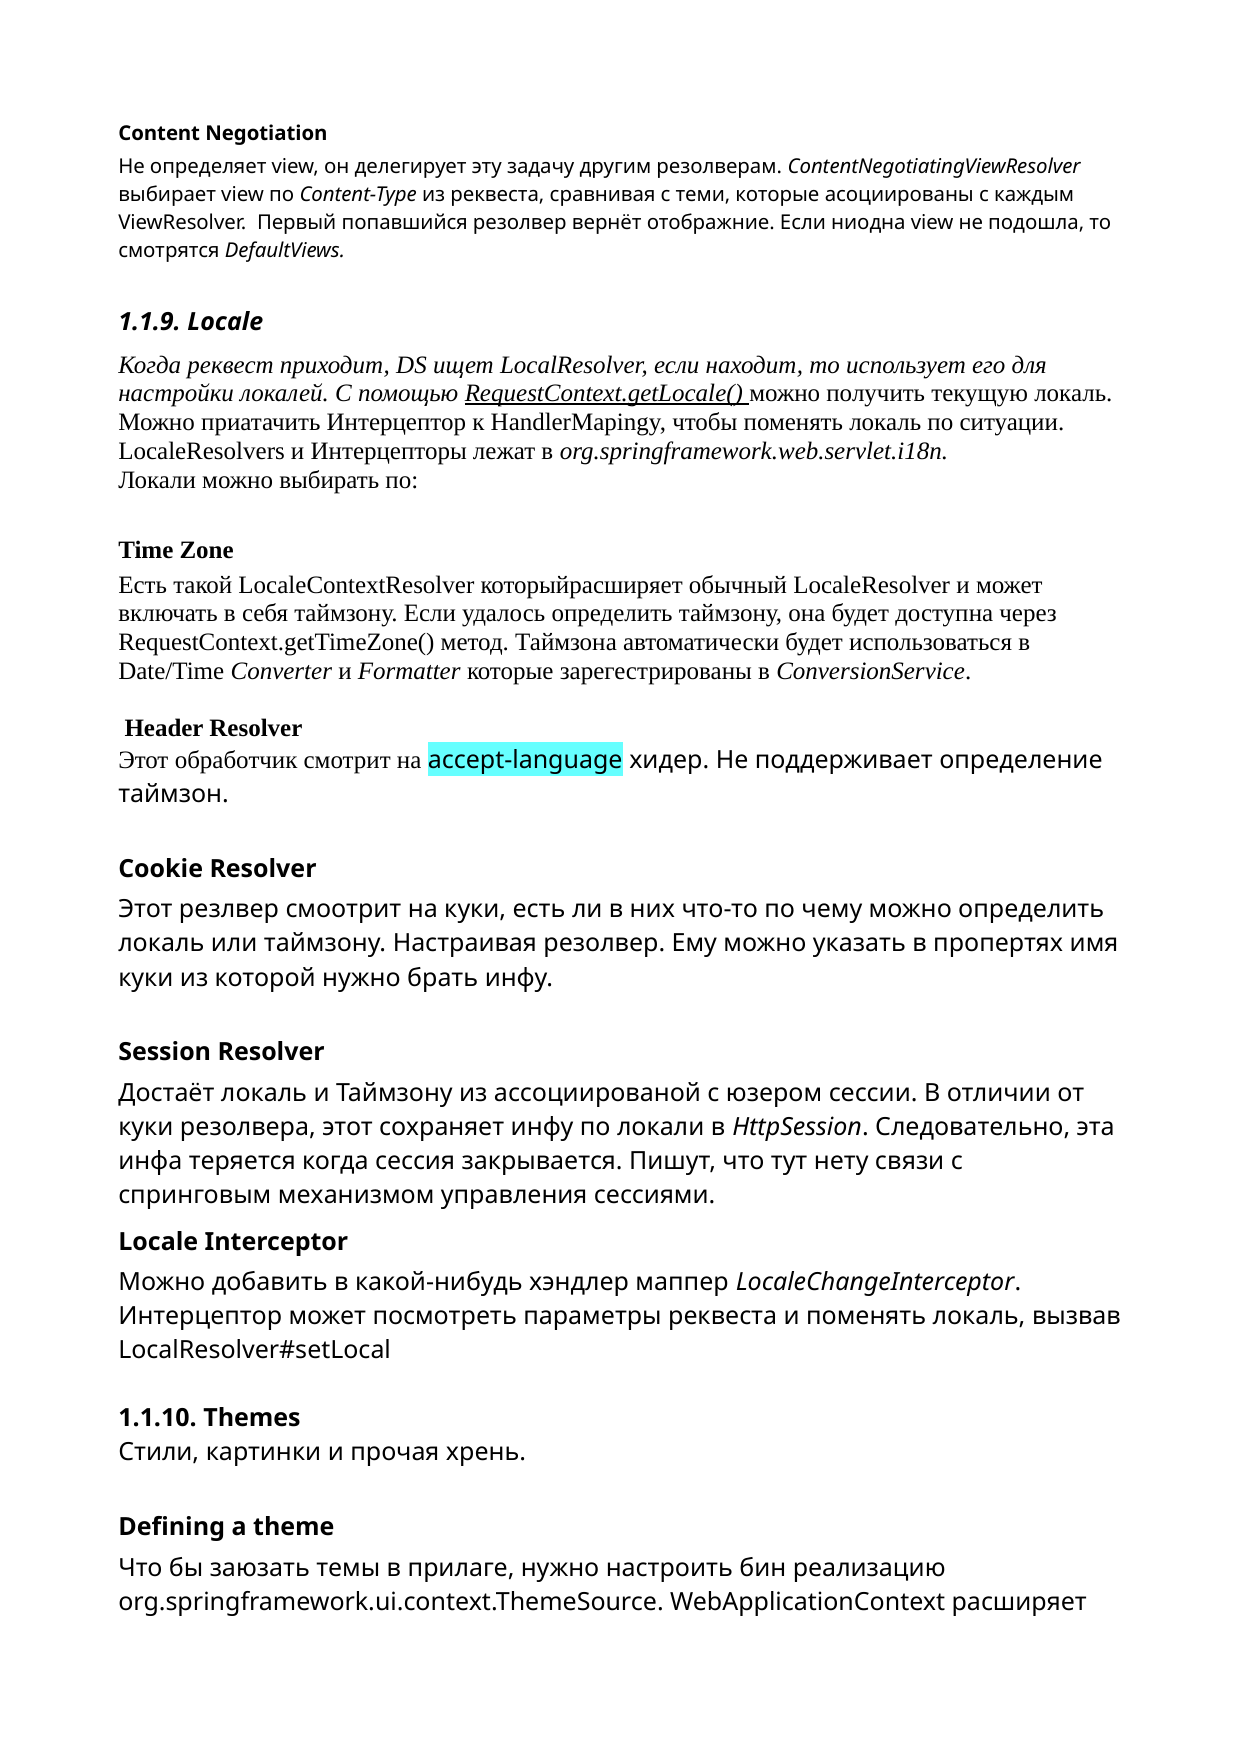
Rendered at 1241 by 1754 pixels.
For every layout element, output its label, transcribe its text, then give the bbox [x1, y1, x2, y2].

text Header Resolver [118, 713, 1122, 742]
text Стили, картинки и прочая хрень. [118, 1434, 1122, 1497]
text Этот резлвер смоотрит на куки, есть ли в них что-то по чему можно определить локаль или таймзону. Настраивая резолвер. Ему можно указать в пропертях имя куки из которой нужно брать инфу. [118, 891, 1122, 993]
subtitle Defining a theme [118, 1509, 1122, 1543]
subtitle Cookie Resolver [118, 851, 1122, 885]
text Достаёт локаль и Таймзону из ассоциированой с юзером сессии. В отличии от куки резолвера, этот сохраняет инфу по локали в HttpSession. Следовательно, эта инфа теряется когда сессия закрывается. Пишут, что тут нету связи с спринговым механизмом управления сессиями. [118, 1074, 1122, 1211]
text Можно добавить в какой-нибудь хэндлер маппер LocaleChangeInterceptor. Интерцептор может посмотреть параметры реквеста и поменять локаль, вызвав LocalResolver#setLocal 1.1.10. Themes [118, 1263, 1122, 1434]
text Этот обработчик смотрит на accept-language хидер. Не поддерживает определение таймзон. [118, 742, 1122, 810]
subtitle 1.1.9. Locale [118, 303, 1122, 337]
text Что бы заюзать темы в прилаге, нужно настроить бин реализацию org.springframework.ui.context.ThemeSource. WebApplicationContext расширяет [118, 1549, 1122, 1617]
subtitle Session Resolver [118, 1034, 1122, 1068]
subtitle Content Negotiation [118, 118, 1122, 146]
text Не определяет view, он делегирует эту задачу другим резолверам. ContentNegotiatingViewResolver выбирает view по Content-Type из реквеста, сравнивая с теми, которые асоциированы с каждым ViewResolver. Первый попавшийся резолвер вернёт отображние. Если ниодна view не подошла, то смотрятся DefaultViews. [118, 152, 1122, 263]
text Eсть такой LocaleContextResolver которыйрасширяет обычный LocaleResolver и может включать в себя таймзону. Если удалось определить таймзону, она будет доступна через RequestContext.getTimeZone() метод. Таймзона автоматически будет использоваться в Date/Time Converter и Formatter которые зарегестрированы в ConversionService. [118, 570, 1122, 685]
text Когда реквест приходит, DS ищет LocalResolver, если находит, то использует его для настройки локалей. С помощью RequestContext.getLocale() можно получить текущую локаль. Можно приатачить Интерцептор к HandlerMapingy, чтобы поменять локаль по ситуации. LocaleResolvers и Интерцепторы лежат в org.springframework.web.servlet.i18n. Локали можно выбирать по: [118, 350, 1122, 493]
subtitle Time Zone [118, 535, 1122, 563]
subtitle Locale Interceptor [118, 1223, 1122, 1257]
